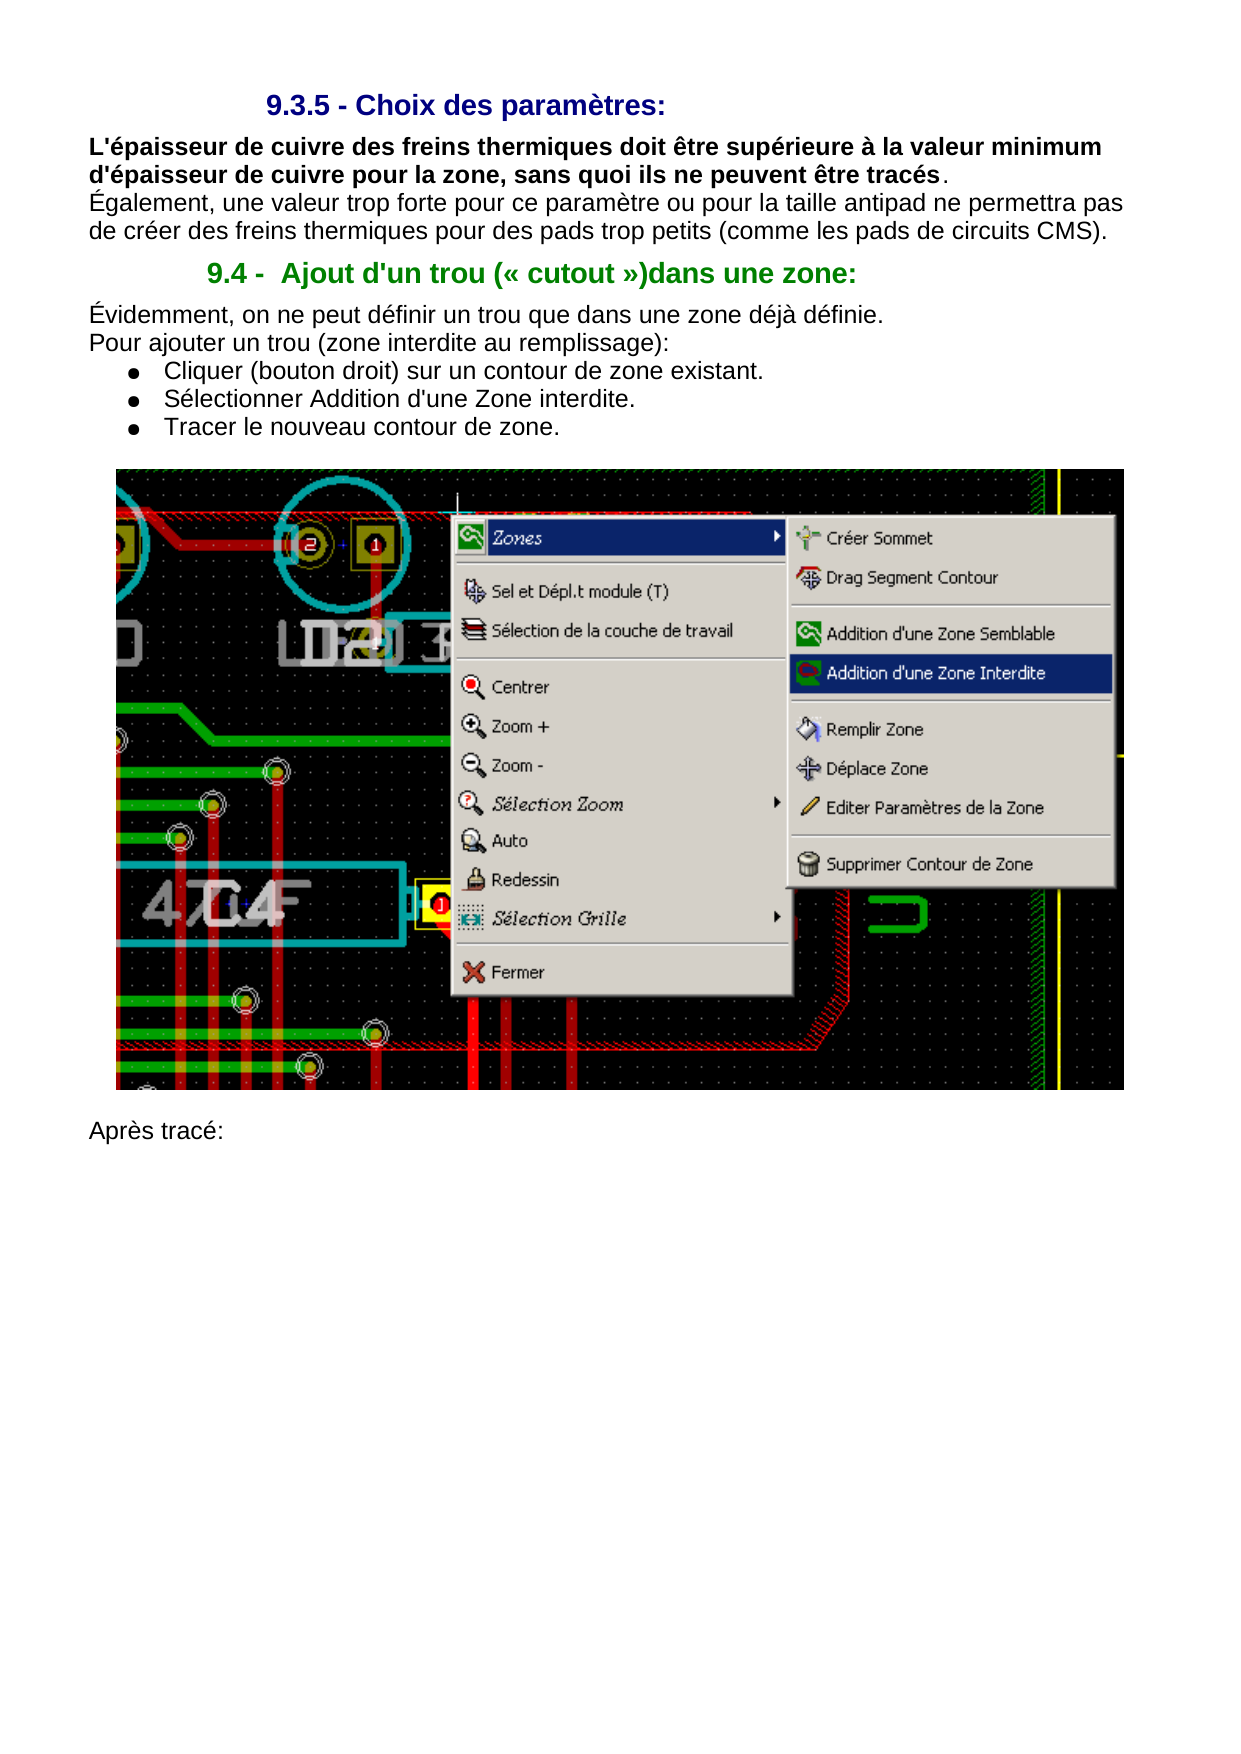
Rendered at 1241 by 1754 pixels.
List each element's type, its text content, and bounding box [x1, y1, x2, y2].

text Pour ajouter un trou (zone interdite au remplissage): [88, 329, 1152, 357]
list Sélectionner Addition d'une Zone interdite. [126, 385, 1152, 413]
picture [116, 469, 1124, 1090]
text L'épaisseur de cuivre des freins thermiques doit être supérieure à la valeur minimum d'épaisseur de cuivre pour la zone, sans quoi ils ne peuvent être tracés. [88, 133, 1152, 189]
subtitle Choix des paramètres: [207, 88, 1152, 121]
list Cliquer (bouton droit) sur un contour de zone existant. [126, 357, 1152, 385]
list Tracer le nouveau contour de zone. [126, 413, 1152, 441]
text Évidemment, on ne peut définir un trou que dans une zone déjà définie. [88, 301, 1152, 329]
text Également, une valeur trop forte pour ce paramètre ou pour la taille antipad ne permettra pas de créer des freins thermiques pour des pads trop petits (comme les pads de circuits CMS). [88, 189, 1152, 245]
subtitle Ajout d'un trou (« cutout »)dans une zone: [148, 257, 1152, 289]
text Après tracé: [88, 1117, 1152, 1145]
